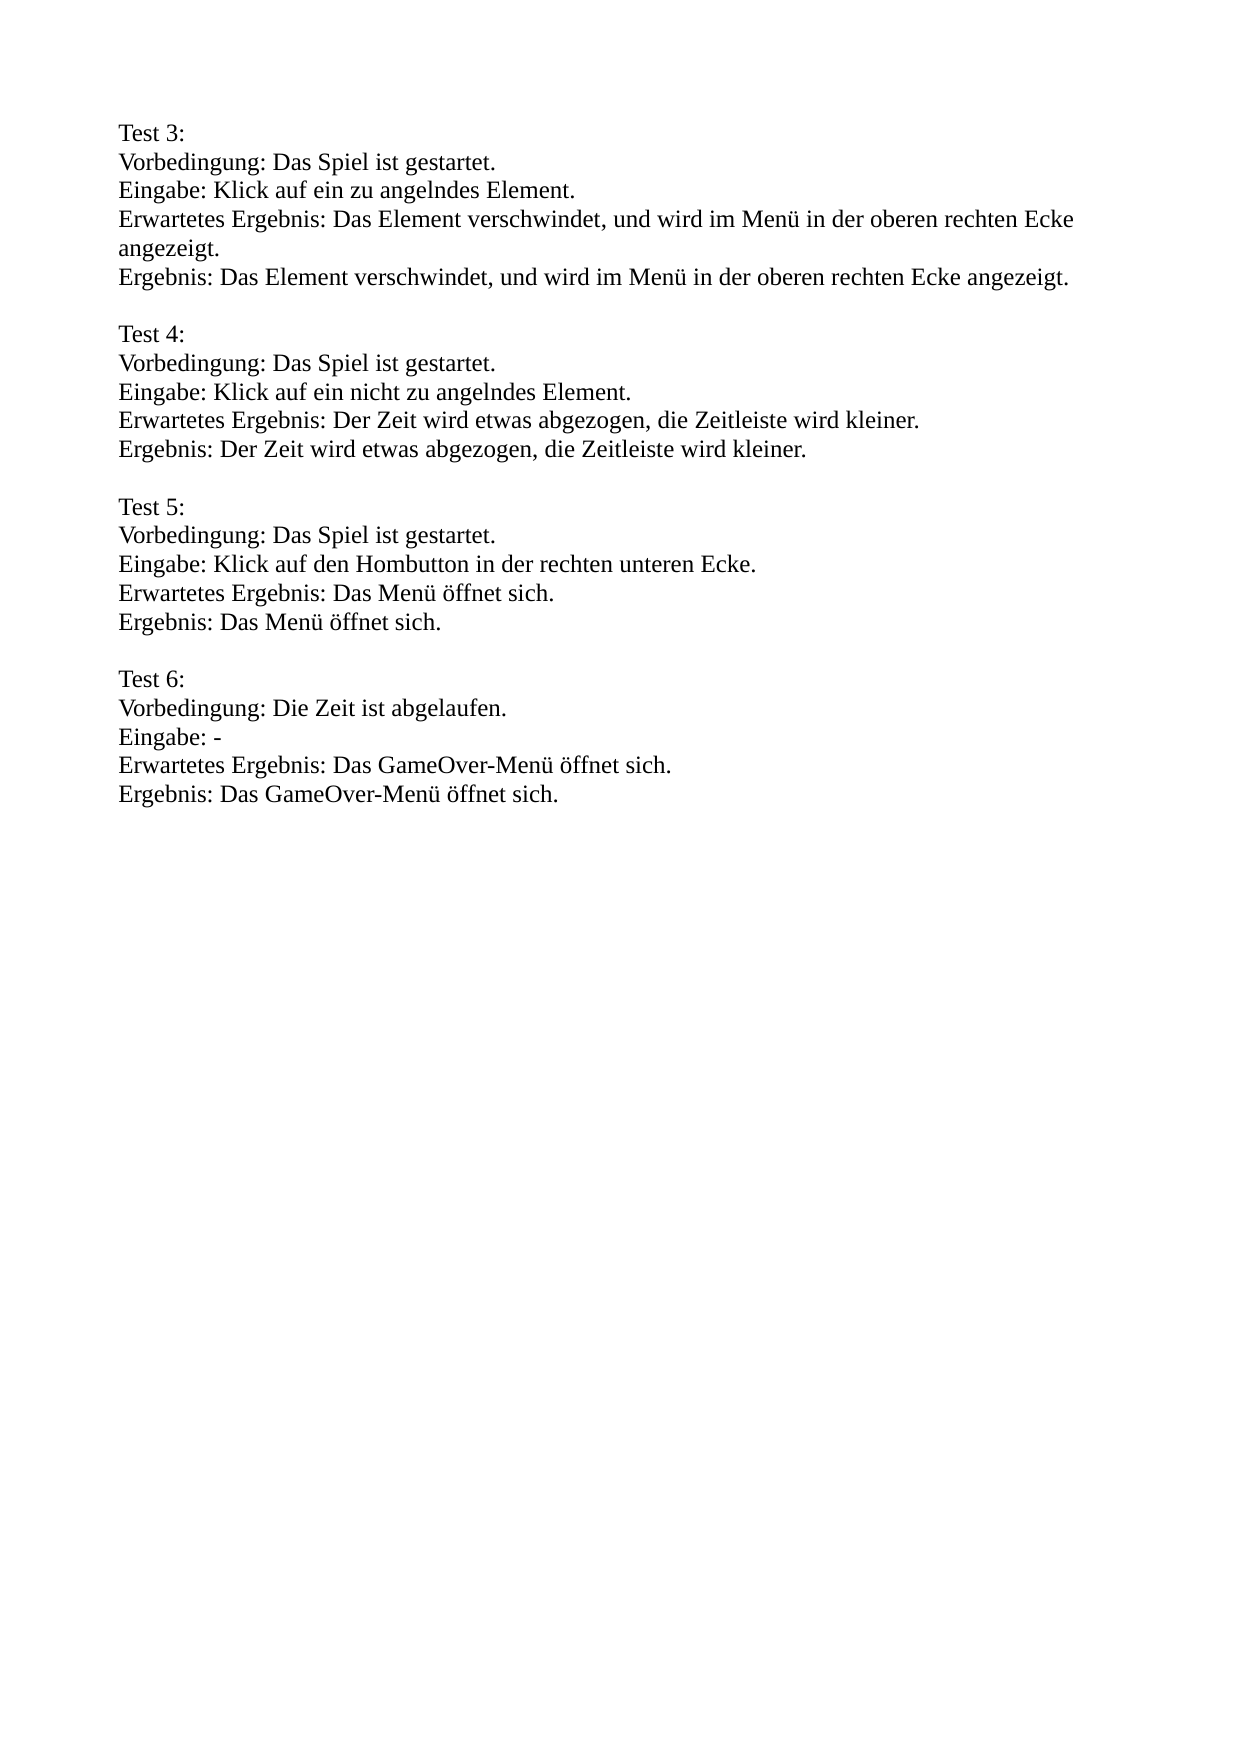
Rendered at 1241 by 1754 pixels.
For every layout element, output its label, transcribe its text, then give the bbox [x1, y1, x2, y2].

text Ergebnis: Das GameOver-Menü öffnet sich. [118, 779, 1122, 808]
text Vorbedingung: Das Spiel ist gestartet. [118, 348, 1122, 377]
text Erwartetes Ergebnis: Das Element verschwindet, und wird im Menü in der oberen rechten Ecke angezeigt. [118, 204, 1122, 262]
text Test 3: [118, 118, 1122, 147]
text Eingabe: Klick auf den Hombutton in der rechten unteren Ecke. [118, 549, 1122, 578]
text Ergebnis: Das Element verschwindet, und wird im Menü in der oberen rechten Ecke angezeigt. [118, 262, 1122, 291]
text Eingabe: Klick auf ein zu angelndes Element. [118, 176, 1122, 204]
text Erwartetes Ergebnis: Das Menü öffnet sich. [118, 578, 1122, 607]
text Eingabe: - [118, 722, 1122, 751]
text Vorbedingung: Die Zeit ist abgelaufen. [118, 693, 1122, 722]
text Ergebnis: Das Menü öffnet sich. [118, 607, 1122, 636]
text Test 4: [118, 319, 1122, 348]
text Vorbedingung: Das Spiel ist gestartet. [118, 521, 1122, 549]
text Ergebnis: Der Zeit wird etwas abgezogen, die Zeitleiste wird kleiner. [118, 434, 1122, 463]
text Test 5: [118, 492, 1122, 521]
text Eingabe: Klick auf ein nicht zu angelndes Element. [118, 377, 1122, 406]
text Erwartetes Ergebnis: Der Zeit wird etwas abgezogen, die Zeitleiste wird kleiner. [118, 406, 1122, 434]
text Erwartetes Ergebnis: Das GameOver-Menü öffnet sich. [118, 751, 1122, 779]
text Vorbedingung: Das Spiel ist gestartet. [118, 147, 1122, 176]
text Test 6: [118, 664, 1122, 693]
